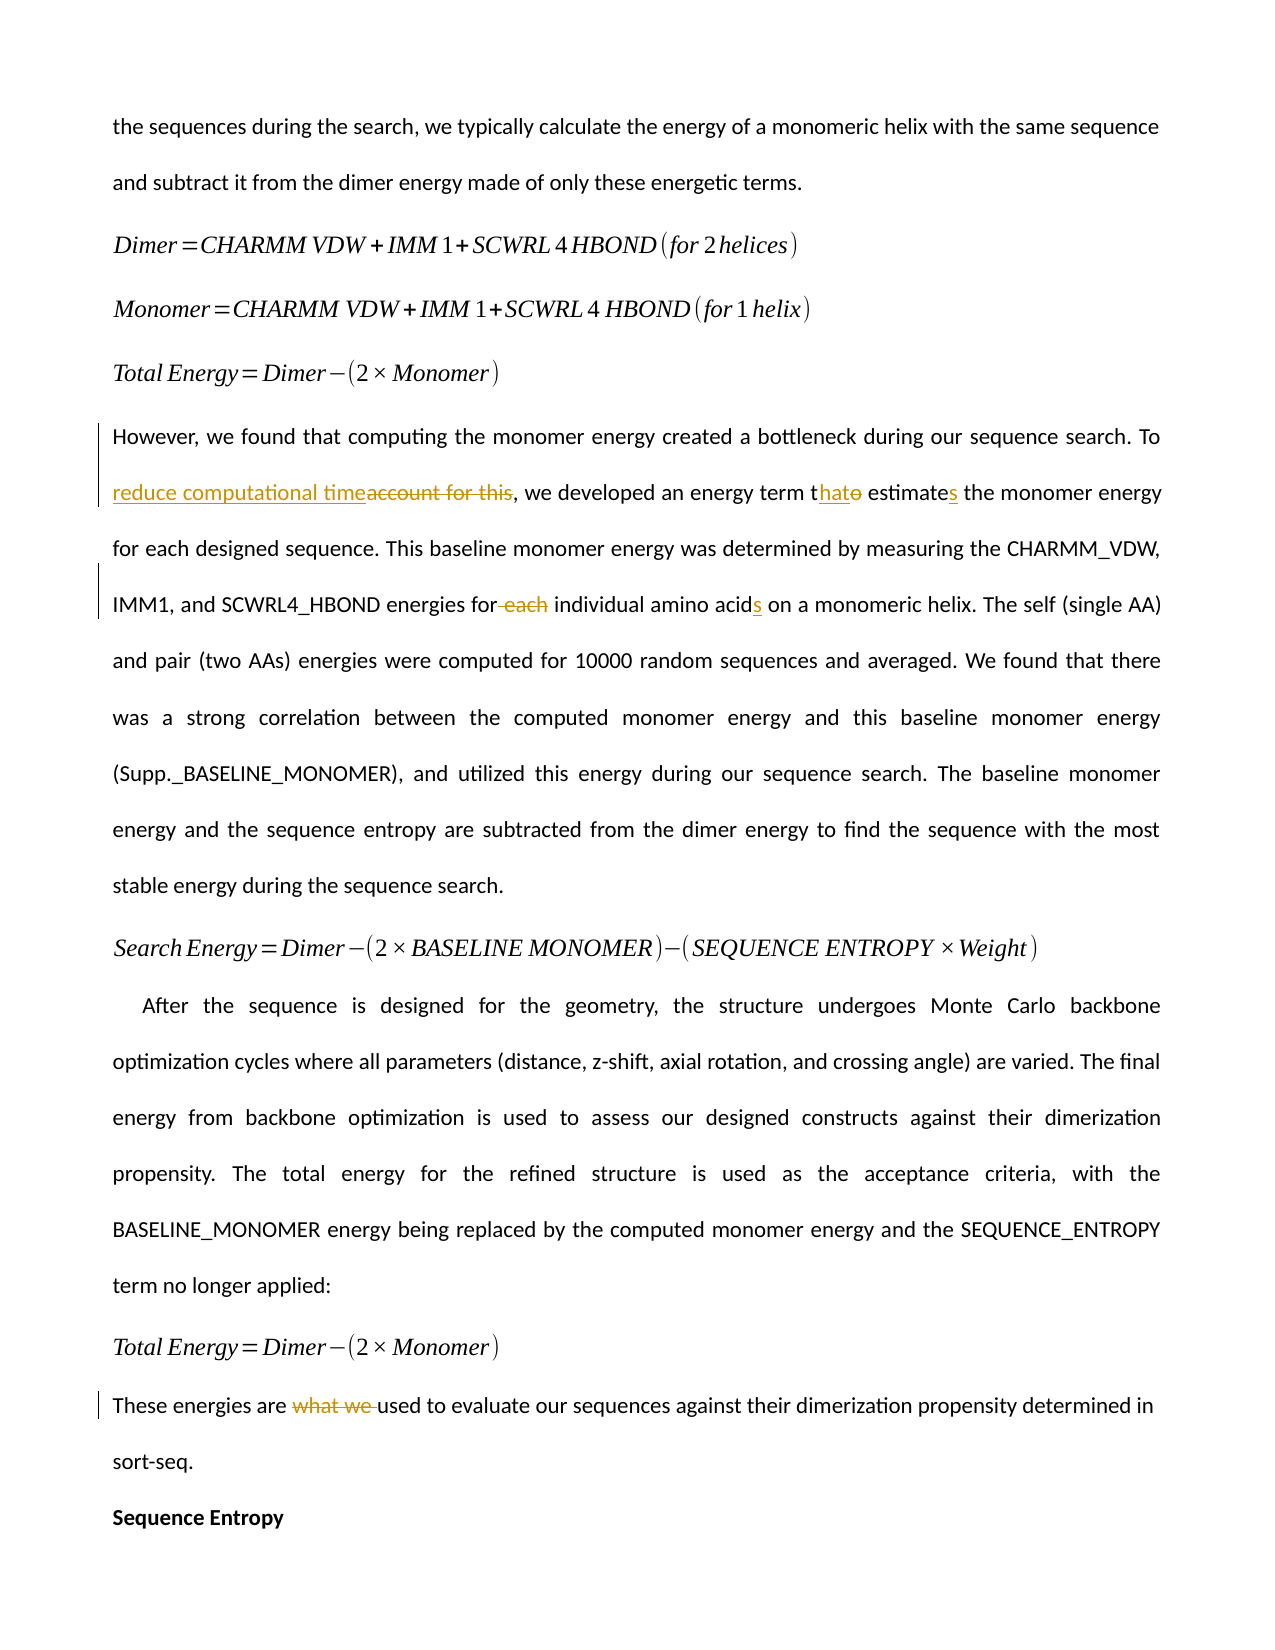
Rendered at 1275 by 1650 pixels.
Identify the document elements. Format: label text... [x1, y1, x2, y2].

text the sequences during the search, we typically calculate the energy of a monomeric helix with the same sequence and subtract it from the dimer energy made of only these energetic terms. [112, 112, 1162, 197]
text However, we found that computing the monomer energy created a bottleneck during our sequence search. To reduce computational time, we developed an energy term that estimates the monomer energy for each designed sequence. This baseline monomer energy was determined by measuring the CHARMM_VDW, IMM1, and SCWRL4_HBOND energies for individual amino acids on a monomeric helix. The self (single AA) and pair (two AAs) energies were computed for 10000 random sequences and averaged. We found that there was a strong correlation between the computed monomer energy and this baseline monomer energy (Supp._BASELINE_MONOMER), and utilized this energy during our sequence search. The baseline monomer energy and the sequence entropy are subtracted from the dimer energy to find the sequence with the most stable energy during the sequence search. [112, 422, 1162, 899]
text After the sequence is designed for the geometry, the structure undergoes Monte Carlo backbone optimization cycles where all parameters (distance, z-shift, axial rotation, and crossing angle) are varied. The final energy from backbone optimization is used to assess our designed constructs against their dimerization propensity. The total energy for the refined structure is used as the acceptance criteria, with the BASELINE_MONOMER energy being replaced by the computed monomer energy and the SEQUENCE_ENTROPY term no longer applied: [112, 991, 1162, 1299]
text These energies are used to evaluate our sequences against their dimerization propensity determined in sort-seq. [112, 1391, 1162, 1475]
text Sequence Entropy [112, 1503, 1162, 1531]
